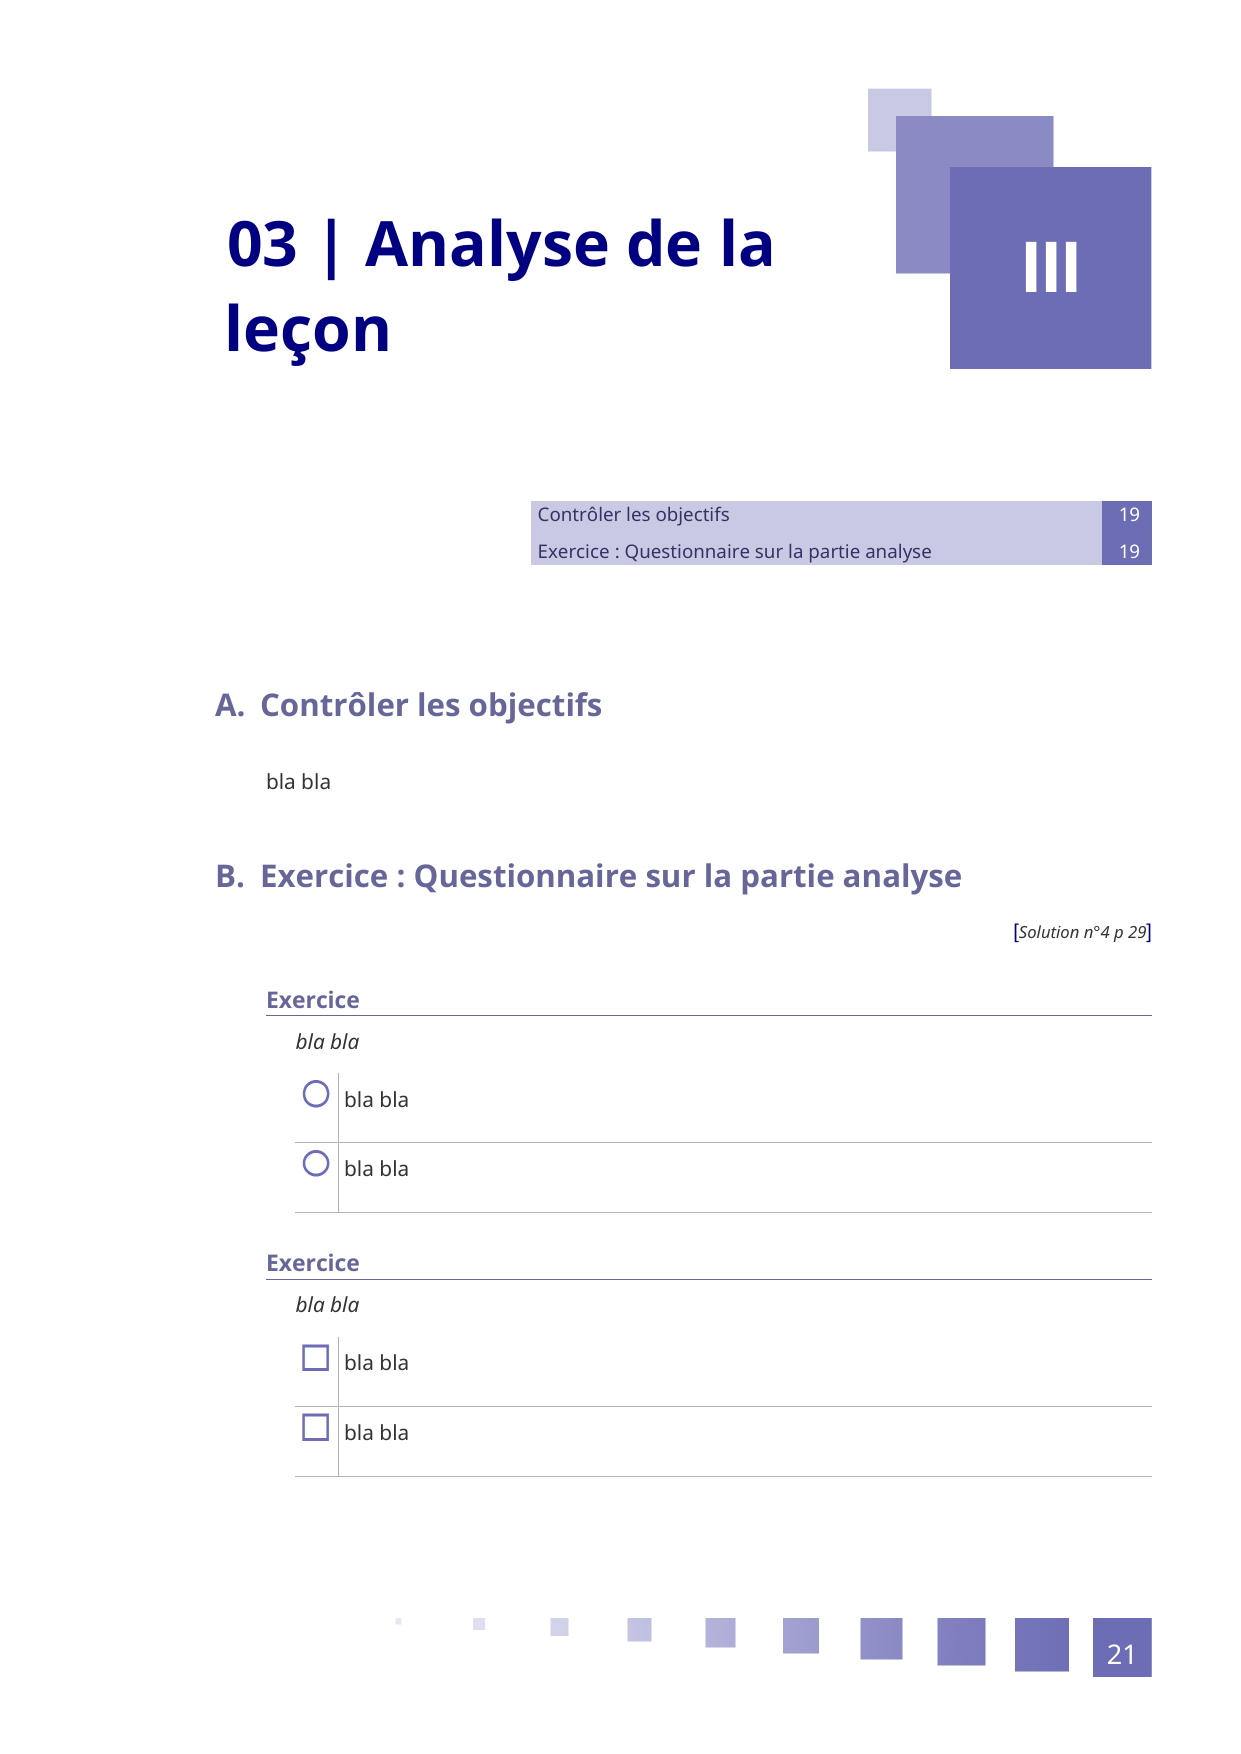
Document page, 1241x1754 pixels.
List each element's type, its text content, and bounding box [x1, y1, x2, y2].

table_cell [295, 1407, 338, 1476]
picture [351, 795, 1152, 854]
text bla bla [266, 767, 1152, 795]
table_header [295, 1337, 338, 1342]
table_cell [295, 1143, 338, 1212]
picture [351, 88, 1152, 683]
title Contrôler les objectifs 19 [537, 501, 1140, 527]
text [Solution n°4 p 26] [266, 921, 1152, 944]
picture [301, 1148, 331, 1178]
picture [351, 726, 1152, 767]
picture [351, 1618, 1152, 1678]
table_header [295, 1073, 338, 1142]
text III [951, 227, 1152, 308]
title Contrôler les objectifs [207, 683, 1152, 726]
title Exercice : Questionnaire sur la partie analyse 19 [537, 539, 1140, 564]
title Exercice [266, 1247, 1152, 1279]
table_header [295, 1343, 338, 1406]
title Exercice [266, 984, 1152, 1015]
title III - 03 | Analyse de la leçon [224, 199, 868, 369]
picture [301, 1412, 331, 1442]
picture [301, 1078, 331, 1109]
table_header bla bla [339, 1337, 1152, 1406]
title Exercice : Questionnaire sur la partie analyse [207, 854, 1152, 897]
table_cell bla bla [339, 1407, 1152, 1476]
picture [301, 1342, 331, 1372]
text bla bla [295, 1027, 1152, 1055]
table_header bla bla [339, 1073, 1152, 1142]
text bla bla [295, 1291, 1152, 1319]
table_cell bla bla [339, 1143, 1152, 1212]
